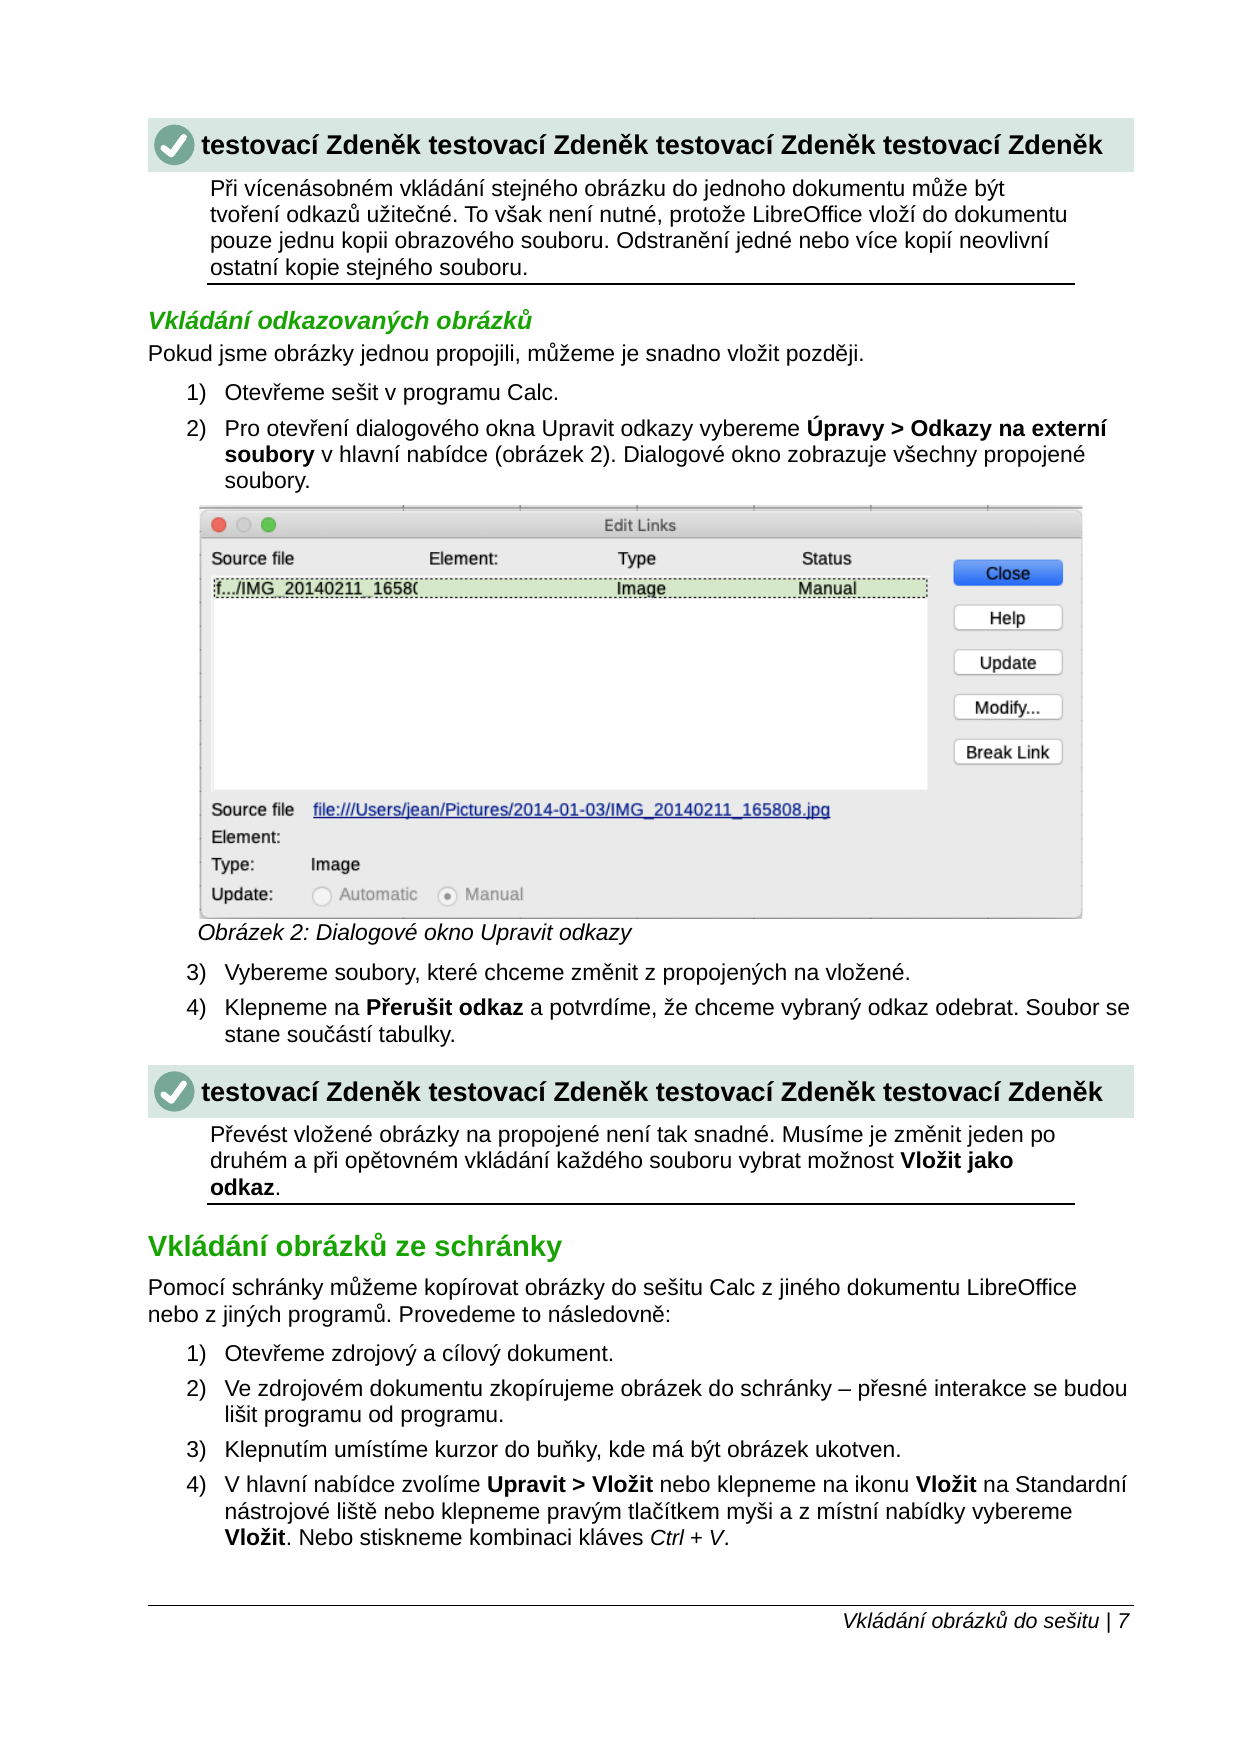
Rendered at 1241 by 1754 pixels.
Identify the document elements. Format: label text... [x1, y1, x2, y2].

subtitle testovací Zdeněk testovací Zdeněk testovací Zdeněk testovací Zdeněk [148, 1065, 1134, 1118]
list Pro otevření dialogového okna Upravit odkazy vybereme Úpravy > Odkazy na externí soubory v hlavní nabídce (obrázek 2). Dialogové okno zobrazuje všechny propojené soubory. [207, 414, 1134, 493]
subtitle testovací Zdeněk testovací Zdeněk testovací Zdeněk testovací Zdeněk [148, 118, 1134, 172]
list V hlavní nabídce zvolíme Upravit > Vložit nebo klepneme na ikonu Vložit na Standardní nástrojové liště nebo klepneme pravým tlačítkem myši a z místní nabídky vybereme Vložit. Nebo stiskneme kombinaci kláves Ctrl + V. [207, 1471, 1134, 1551]
list Vybereme soubory, které chceme změnit z propojených na vložené. [207, 959, 1134, 985]
text Převést vložené obrázky na propojené není tak snadné. Musíme je změnit jeden po druhém a při opětovném vkládání každého souboru vybrat možnost Vložit jako odkaz. [207, 1118, 1075, 1203]
list Ve zdrojovém dokumentu zkopírujeme obrázek do schránky – přesné interakce se budou lišit programu od programu. [207, 1375, 1134, 1427]
text Obrázek 2: Dialogové okno Upravit odkazy [197, 506, 1084, 945]
list Otevřeme zdrojový a cílový dokument. [207, 1339, 1134, 1366]
list Klepneme na Přerušit odkaz a potvrdíme, že chceme vybraný odkaz odebrat. Soubor se stane součástí tabulky. [207, 994, 1134, 1047]
list Klepnutím umístíme kurzor do buňky, kde má být obrázek ukotven. [207, 1436, 1134, 1463]
list Pomocí schránky můžeme kopírovat obrázky do sešitu Calc z jiného dokumentu LibreOffice nebo z jiných programů. Provedeme to následovně: [148, 1274, 1134, 1327]
subtitle Vkládání obrázků ze schránky [148, 1229, 1134, 1262]
text Při vícenásobném vkládání stejného obrázku do jednoho dokumentu může být tvoření odkazů užitečné. To však není nutné, protože LibreOffice vloží do dokumentu pouze jednu kopii obrazového souboru. Odstranění jedné nebo více kopií neovlivní ostatní kopie stejného souboru. [207, 172, 1075, 283]
list Otevřeme sešit v programu Calc. [207, 379, 1134, 406]
list Pokud jsme obrázky jednou propojili, můžeme je snadno vložit později. [148, 340, 1134, 367]
picture [199, 505, 1083, 919]
subtitle Vkládání odkazovaných obrázků [148, 306, 1134, 334]
